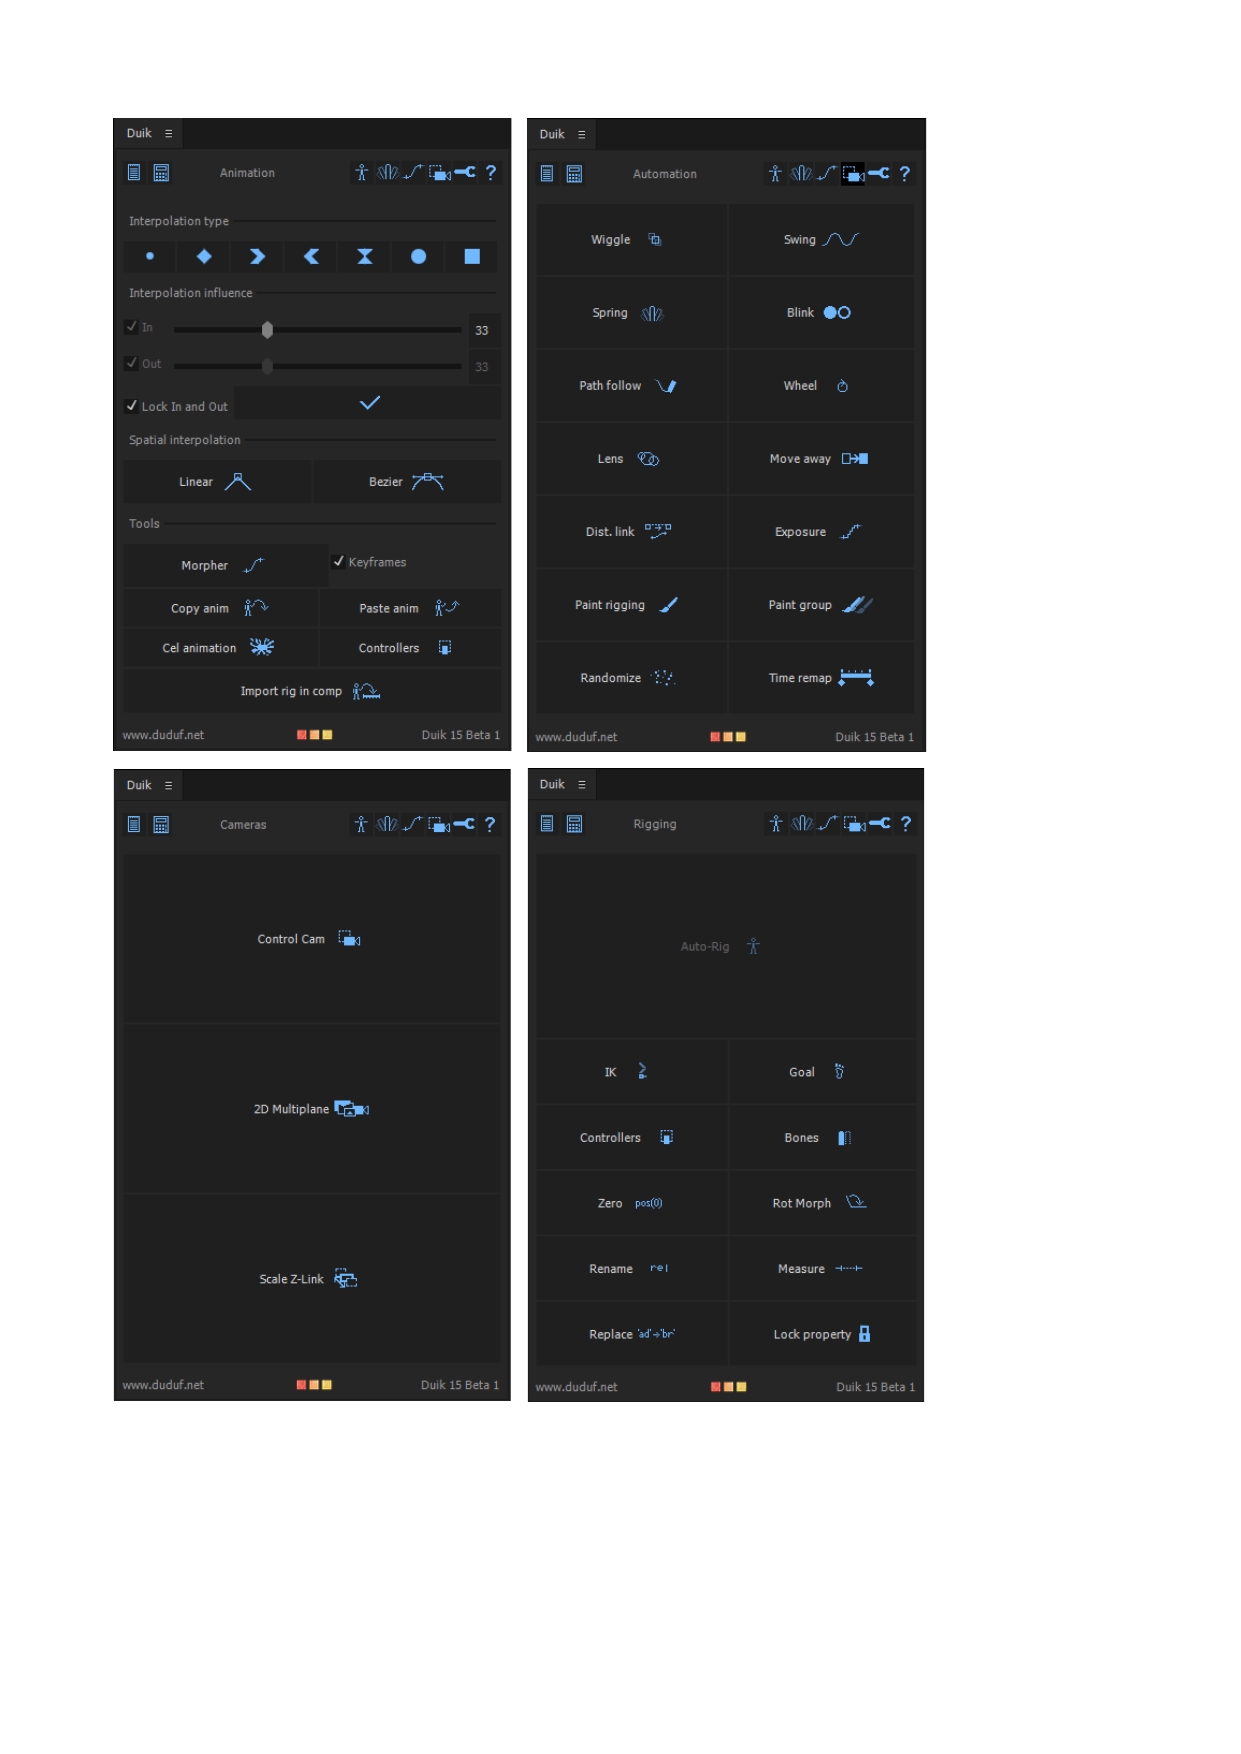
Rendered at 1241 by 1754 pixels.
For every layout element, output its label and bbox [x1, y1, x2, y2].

picture [527, 118, 927, 752]
picture [527, 768, 925, 1402]
picture [113, 118, 512, 751]
picture [113, 769, 511, 1401]
